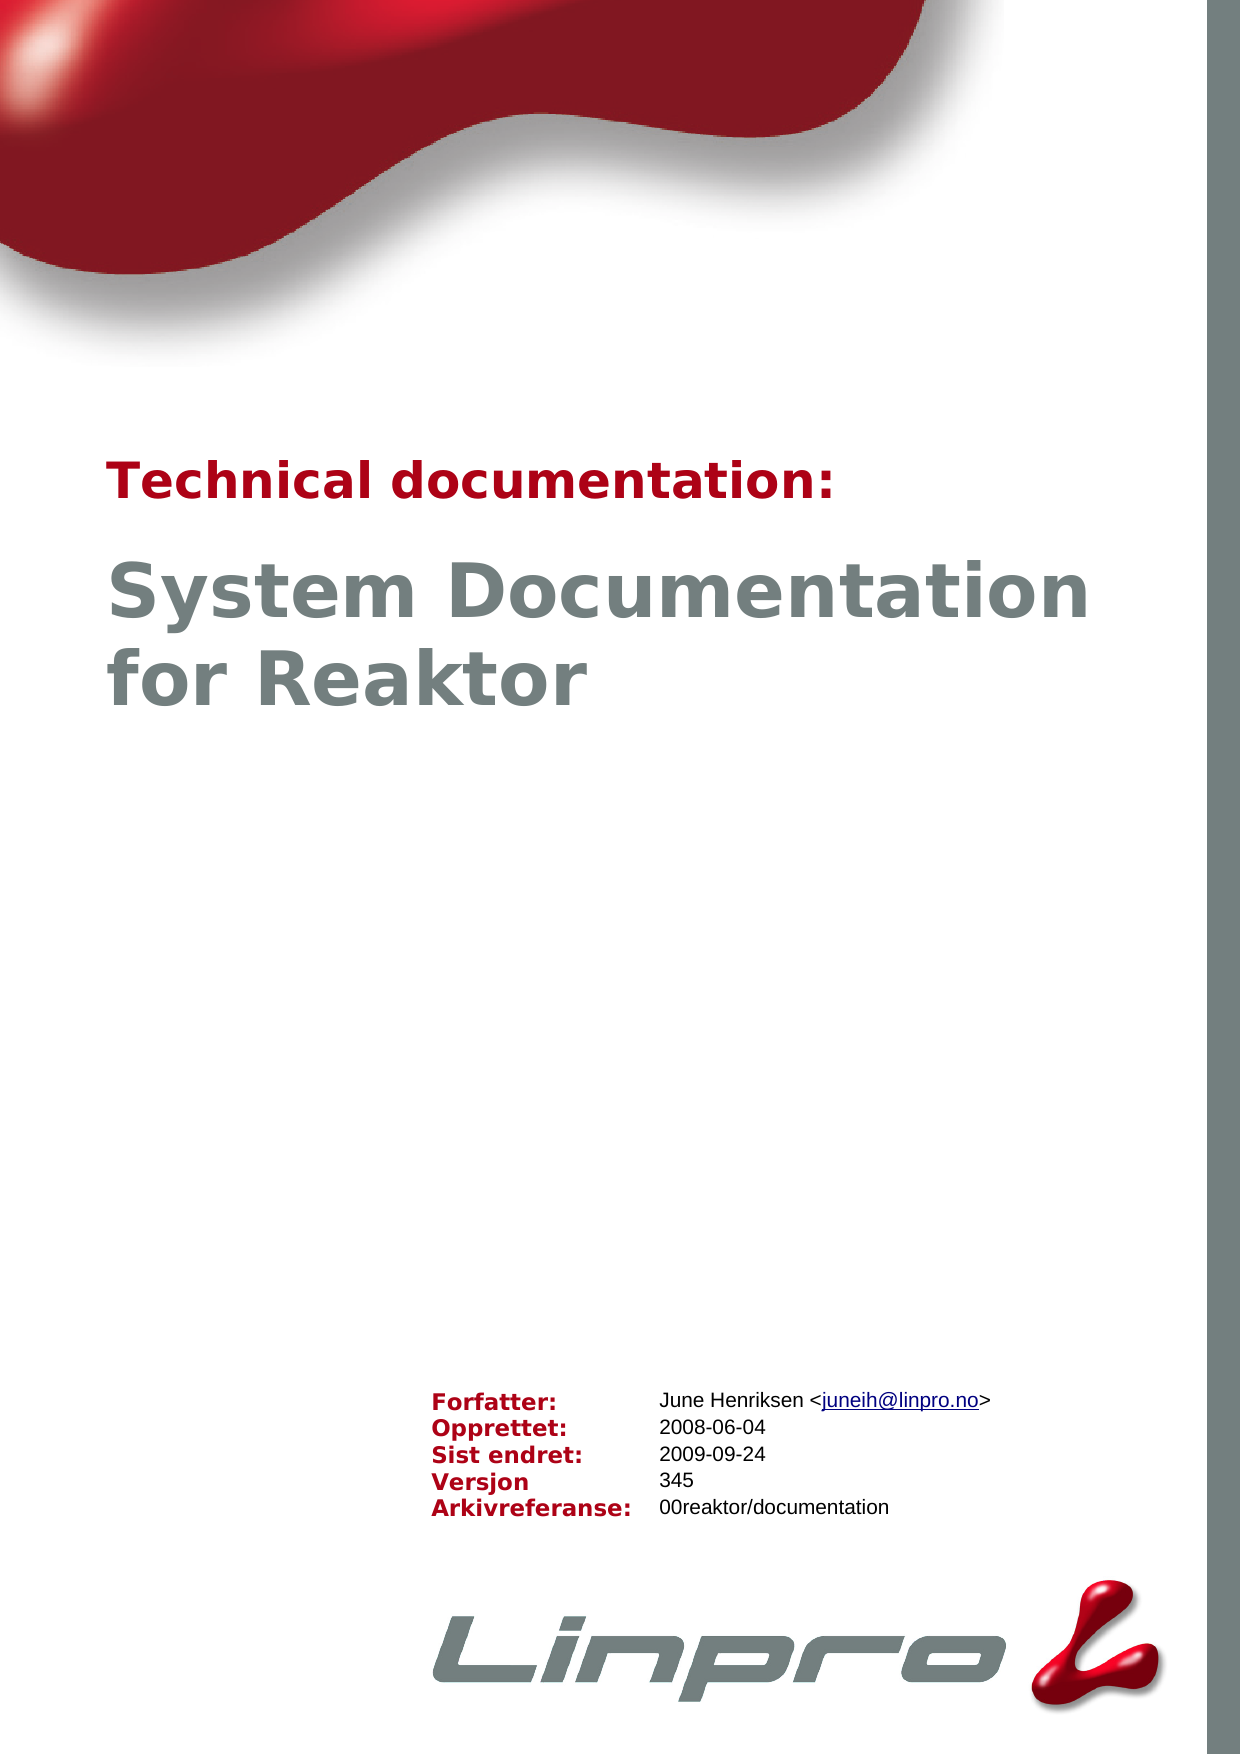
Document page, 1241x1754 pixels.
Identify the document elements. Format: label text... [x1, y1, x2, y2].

table_cell 345 [659, 1469, 1165, 1495]
table_cell Versjon [431, 1469, 659, 1495]
picture [0, 0, 1004, 367]
table_cell 2008-06-04 [659, 1415, 1165, 1442]
table_header June Henriksen <juneih@linpro.no> [659, 1389, 1165, 1415]
title System Documentation for Reaktor [107, 548, 1164, 723]
table_cell Opprettet: [431, 1415, 659, 1442]
picture [431, 1576, 1170, 1717]
table_cell Sist endret: [431, 1442, 659, 1469]
table_cell Arkivreferanse: [431, 1495, 659, 1522]
table_cell 2009-09-24 [659, 1442, 1165, 1469]
table_cell reaktor/documentation [659, 1495, 1165, 1522]
table_header Forfatter: [431, 1389, 659, 1415]
text Technical documentation: [107, 452, 1164, 511]
